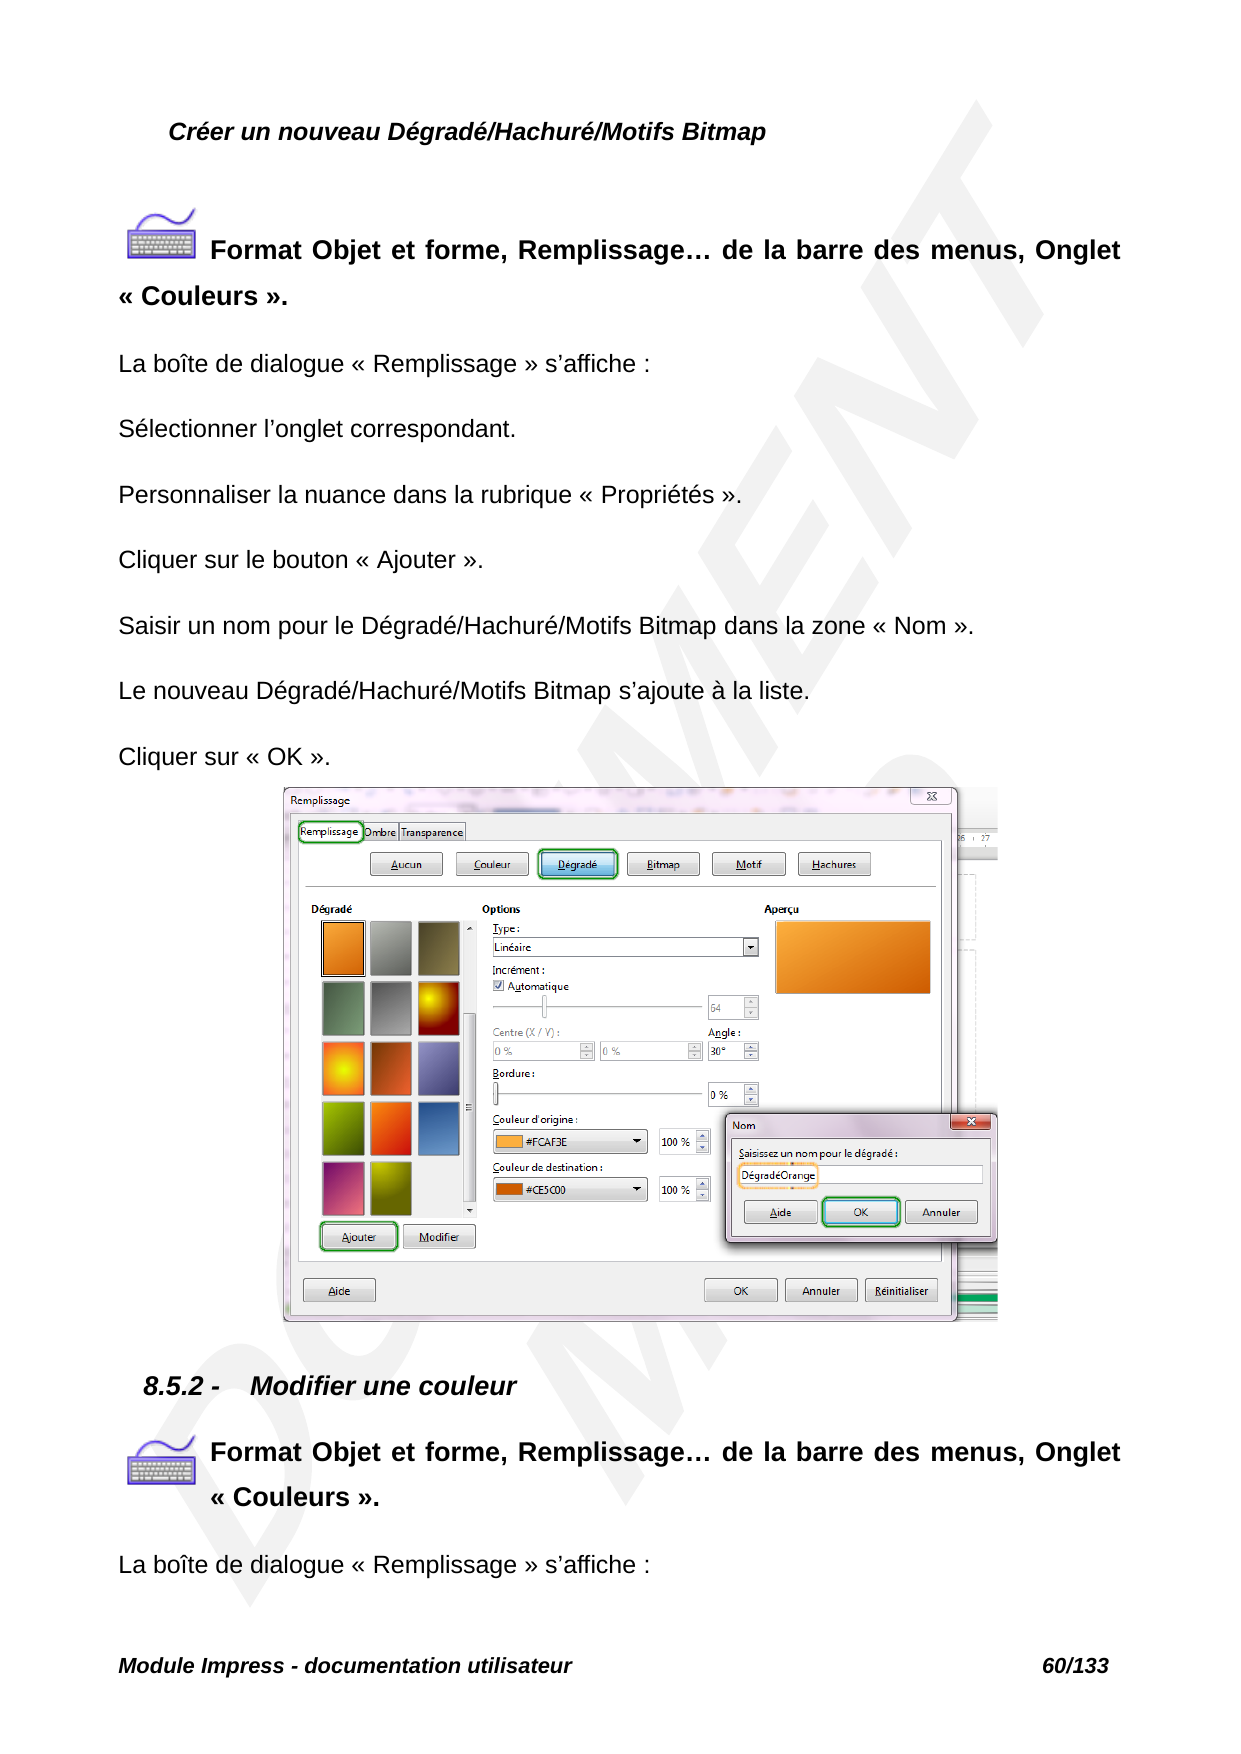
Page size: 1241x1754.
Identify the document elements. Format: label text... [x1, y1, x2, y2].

text La boîte de dialogue « Remplissage » s’affiche : [118, 349, 1122, 377]
picture [123, 197, 199, 273]
text Sélectionner l’onglet correspondant. [118, 415, 1122, 443]
subtitle Créer un nouveau Dégradé/Hachuré/Motifs Bitmap [168, 118, 1122, 146]
text La boîte de dialogue « Remplissage » s’affiche : [118, 1551, 1122, 1579]
picture [283, 787, 998, 1322]
subtitle Modifier une couleur [143, 1370, 1122, 1401]
text Cliquer sur « OK ». [118, 743, 1122, 771]
text Personnaliser la nuance dans la rubrique « Propriétés ». [118, 481, 1122, 508]
text Format Objet et forme, Remplissage… de la barre des menus, Onglet « Couleurs ». [118, 235, 1122, 311]
text Saisir un nom pour le Dégradé/Hachuré/Motifs Bitmap dans la zone « Nom ». [118, 612, 1122, 639]
text Format Objet et forme, Remplissage… de la barre des menus, Onglet « Couleurs ». [118, 1437, 1122, 1513]
text Le nouveau Dégradé/Hachuré/Motifs Bitmap s’ajoute à la liste. [118, 677, 1122, 705]
picture [123, 1424, 199, 1499]
text Cliquer sur le bouton « Ajouter ». [118, 546, 1122, 574]
